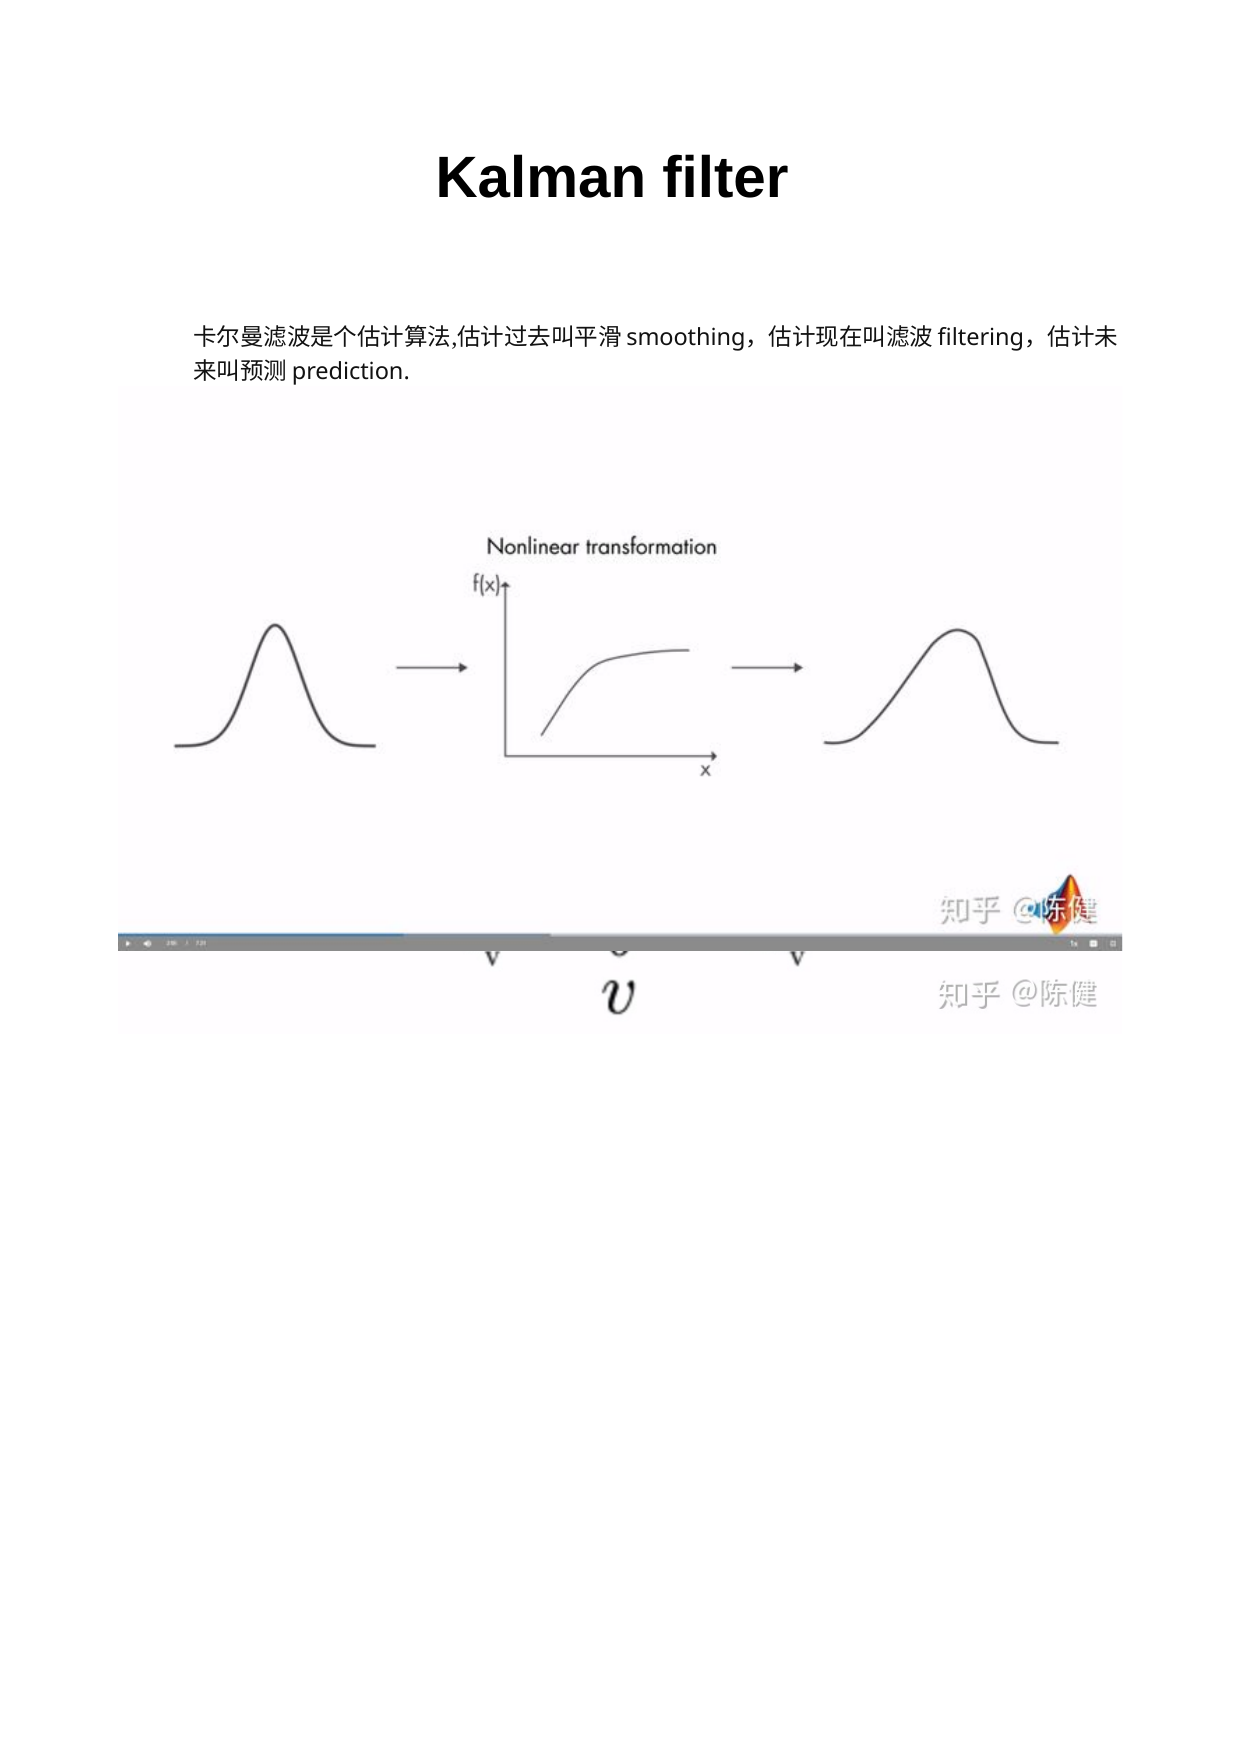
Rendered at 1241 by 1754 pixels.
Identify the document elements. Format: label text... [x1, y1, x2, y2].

picture [118, 386, 1123, 1034]
list 卡尔曼滤波是个估计算法,估计过去叫平滑smoothing，估计现在叫滤波filtering，估计未来叫预测prediction. [156, 318, 1122, 386]
title Kalman filter [118, 143, 1122, 210]
